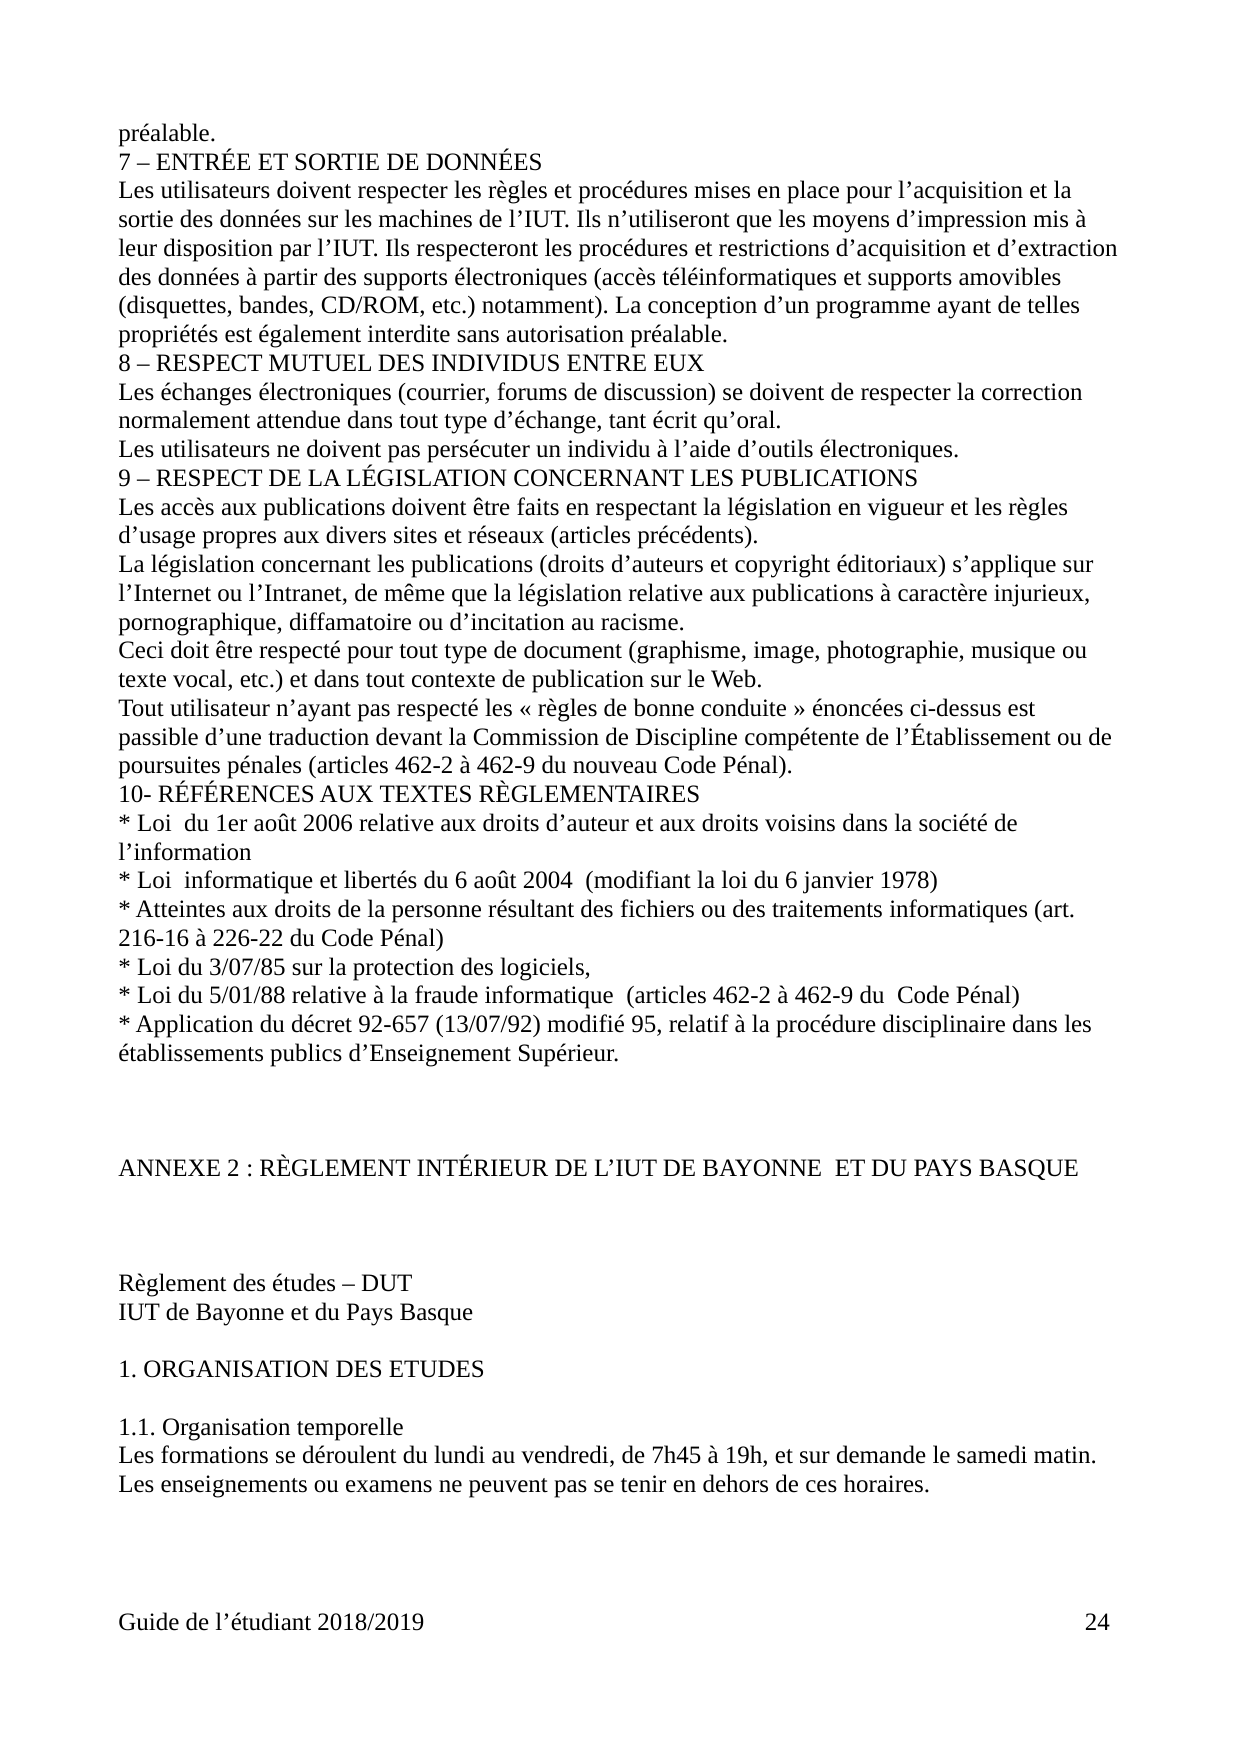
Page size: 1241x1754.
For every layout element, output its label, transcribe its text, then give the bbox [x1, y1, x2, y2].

text Tout utilisateur n’ayant pas respecté les « règles de bonne conduite » énoncées ci-dessus est passible d’une traduction devant la Commission de Discipline compétente de l’Établissement ou de poursuites pénales (articles 462-2 à 462-9 du nouveau Code Pénal). [118, 693, 1122, 779]
text Les échanges électroniques (courrier, forums de discussion) se doivent de respecter la correction normalement attendue dans tout type d’échange, tant écrit qu’oral. [118, 377, 1122, 434]
text Les utilisateurs doivent respecter les règles et procédures mises en place pour l’acquisition et la sortie des données sur les machines de l’IUT. Ils n’utiliseront que les moyens d’impression mis à leur disposition par l’IUT. Ils respecteront les procédures et restrictions d’acquisition et d’extraction des données à partir des supports électroniques (accès téléinformatiques et supports amovibles (disquettes, bandes, CD/ROM, etc.) notamment). La conception d’un programme ayant de telles propriétés est également interdite sans autorisation préalable. [118, 176, 1122, 348]
text Les utilisateurs ne doivent pas persécuter un individu à l’aide d’outils électroniques. [118, 434, 1122, 463]
text 8 – RESPECT MUTUEL DES INDIVIDUS ENTRE EUX [118, 348, 1122, 377]
text 7 – ENTRÉE ET SORTIE DE DONNÉES [118, 147, 1122, 176]
text * Atteintes aux droits de la personne résultant des fichiers ou des traitements informatiques (art. 216-16 à 226-22 du Code Pénal) [118, 894, 1122, 952]
text Règlement des études – DUT [118, 1268, 1122, 1297]
text 1. ORGANISATION DES ETUDES [118, 1354, 1122, 1383]
text * Loi informatique et libertés du 6 août 2004 (modifiant la loi du 6 janvier 1978) [118, 866, 1122, 894]
text * Loi du 3/07/85 sur la protection des logiciels, [118, 952, 1122, 981]
text ANNEXE 2 : RÈGLEMENT INTÉRIEUR DE L’IUT DE BAYONNE ET DU PAYS BASQUE [118, 1153, 1122, 1182]
text 9 – RESPECT DE LA LÉGISLATION CONCERNANT LES PUBLICATIONS [118, 463, 1122, 492]
text * Loi du 1er août 2006 relative aux droits d’auteur et aux droits voisins dans la société de l’information [118, 808, 1122, 866]
text La législation concernant les publications (droits d’auteurs et copyright éditoriaux) s’applique sur l’Internet ou l’Intranet, de même que la législation relative aux publications à caractère injurieux, pornographique, diffamatoire ou d’incitation au racisme. [118, 549, 1122, 636]
text 10- RÉFÉRENCES AUX TEXTES RÈGLEMENTAIRES [118, 779, 1122, 808]
text Ceci doit être respecté pour tout type de document (graphisme, image, photographie, musique ou texte vocal, etc.) et dans tout contexte de publication sur le Web. [118, 636, 1122, 693]
text * Loi du 5/01/88 relative à la fraude informatique (articles 462-2 à 462-9 du Code Pénal) [118, 981, 1122, 1009]
text préalable. [118, 118, 1122, 147]
text Les accès aux publications doivent être faits en respectant la législation en vigueur et les règles d’usage propres aux divers sites et réseaux (articles précédents). [118, 492, 1122, 549]
text * Application du décret 92-657 (13/07/92) modifié 95, relatif à la procédure disciplinaire dans les établissements publics d’Enseignement Supérieur. [118, 1009, 1122, 1067]
text IUT de Bayonne et du Pays Basque [118, 1297, 1122, 1326]
text Les formations se déroulent du lundi au vendredi, de 7h45 à 19h, et sur demande le samedi matin. Les enseignements ou examens ne peuvent pas se tenir en dehors de ces horaires. [118, 1441, 1122, 1498]
text 1.1. Organisation temporelle [118, 1412, 1122, 1441]
